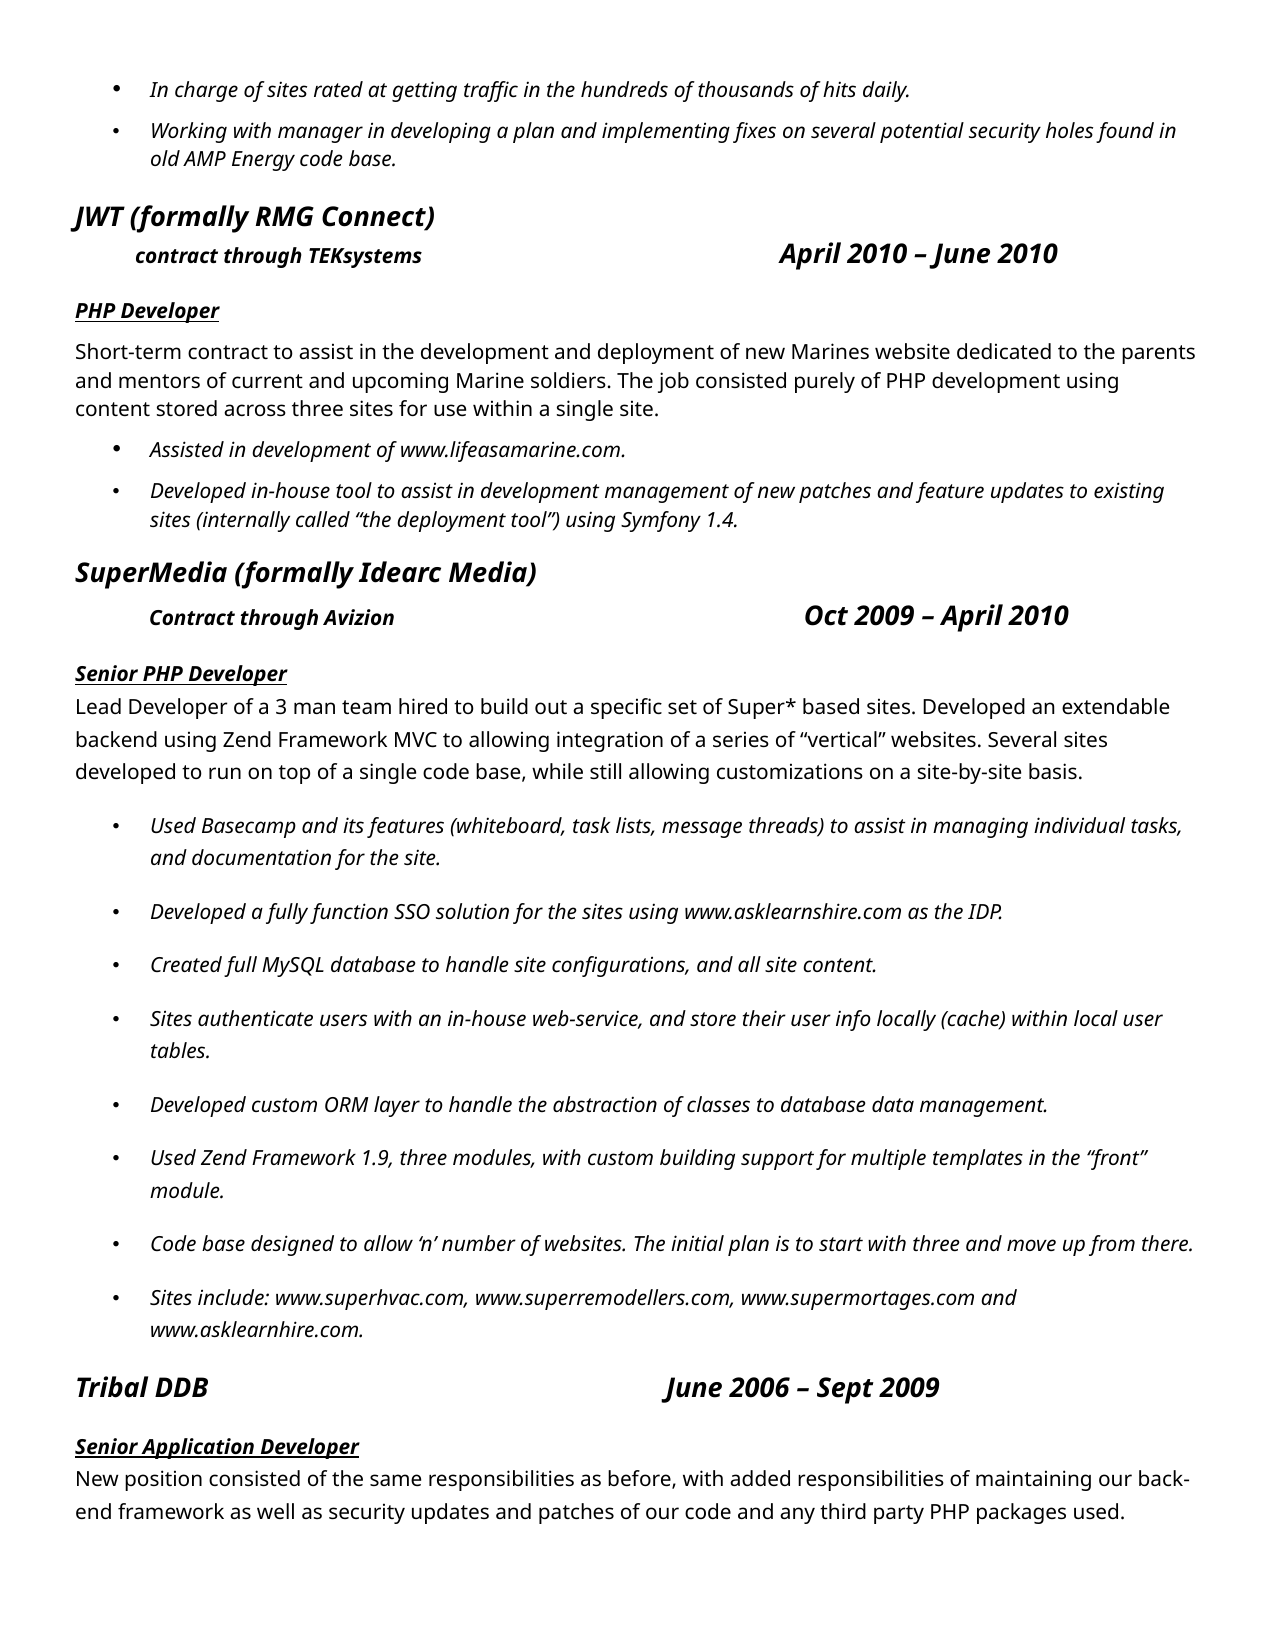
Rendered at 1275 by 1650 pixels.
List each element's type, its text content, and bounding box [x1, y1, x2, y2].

list In charge of sites rated at getting traffic in the hundreds of thousands of hits daily. [112, 75, 1200, 103]
subtitle PHP Developer [75, 297, 1200, 325]
list Developed in-house tool to assist in development management of new patches and feature updates to existing sites (internally called “the deployment tool”) using Symfony 1.4. [112, 476, 1200, 533]
text New position consisted of the same responsibilities as before, with added responsibilities of maintaining our back-end framework as well as security updates and patches of our code and any third party PHP packages used. [75, 1464, 1200, 1526]
text Lead Developer of a 3 man team hired to build out a specific set of Super* based sites. Developed an extendable backend using Zend Framework MVC to allowing integration of a series of “vertical” websites. Several sites developed to run on top of a single code base, while still allowing customizations on a site-by-site basis. [75, 692, 1200, 786]
list Developed a fully function SSO solution for the sites using www.asklearnshire.com as the IDP. [112, 897, 1200, 925]
subtitle JWT (formally RMG Connect) contract through TEKsystems April 2010 – June 2010 [75, 198, 1200, 272]
list Sites authenticate users with an in-house web-service, and store their user info locally (cache) within local user tables. [112, 1004, 1200, 1065]
list Developed custom ORM layer to handle the abstraction of classes to database data management. [112, 1090, 1200, 1118]
list Used Zend Framework 1.9, three modules, with custom building support for multiple templates in the “front” module. [112, 1143, 1200, 1204]
list Created full MySQL database to handle site configurations, and all site content. [112, 950, 1200, 979]
text Short-term contract to assist in the development and deployment of new Marines website dedicated to the parents and mentors of current and upcoming Marine soldiers. The job consisted purely of PHP development using content stored across three sites for use within a single site. [75, 337, 1200, 423]
subtitle Senior PHP Developer [75, 659, 1200, 688]
list Sites include: www.superhvac.com, www.superremodellers.com, www.supermortages.com and www.asklearnhire.com. [112, 1283, 1200, 1344]
subtitle SuperMedia (formally Idearc Media) Contract through Avizion Oct 2009 – April 2010 [75, 554, 1200, 633]
subtitle Tribal DDB June 2006 – Sept 2009 [75, 1369, 1200, 1406]
list Code base designed to allow ‘n’ number of websites. The initial plan is to start with three and move up from there. [112, 1229, 1200, 1258]
list Working with manager in developing a plan and implementing fixes on several potential security holes found in old AMP Energy code base. [112, 116, 1200, 173]
subtitle Senior Application Developer [75, 1432, 1200, 1460]
list Assisted in development of www.lifeasamarine.com. [112, 435, 1200, 464]
list Used Basecamp and its features (whiteboard, task lists, message threads) to assist in managing individual tasks, and documentation for the site. [112, 811, 1200, 872]
